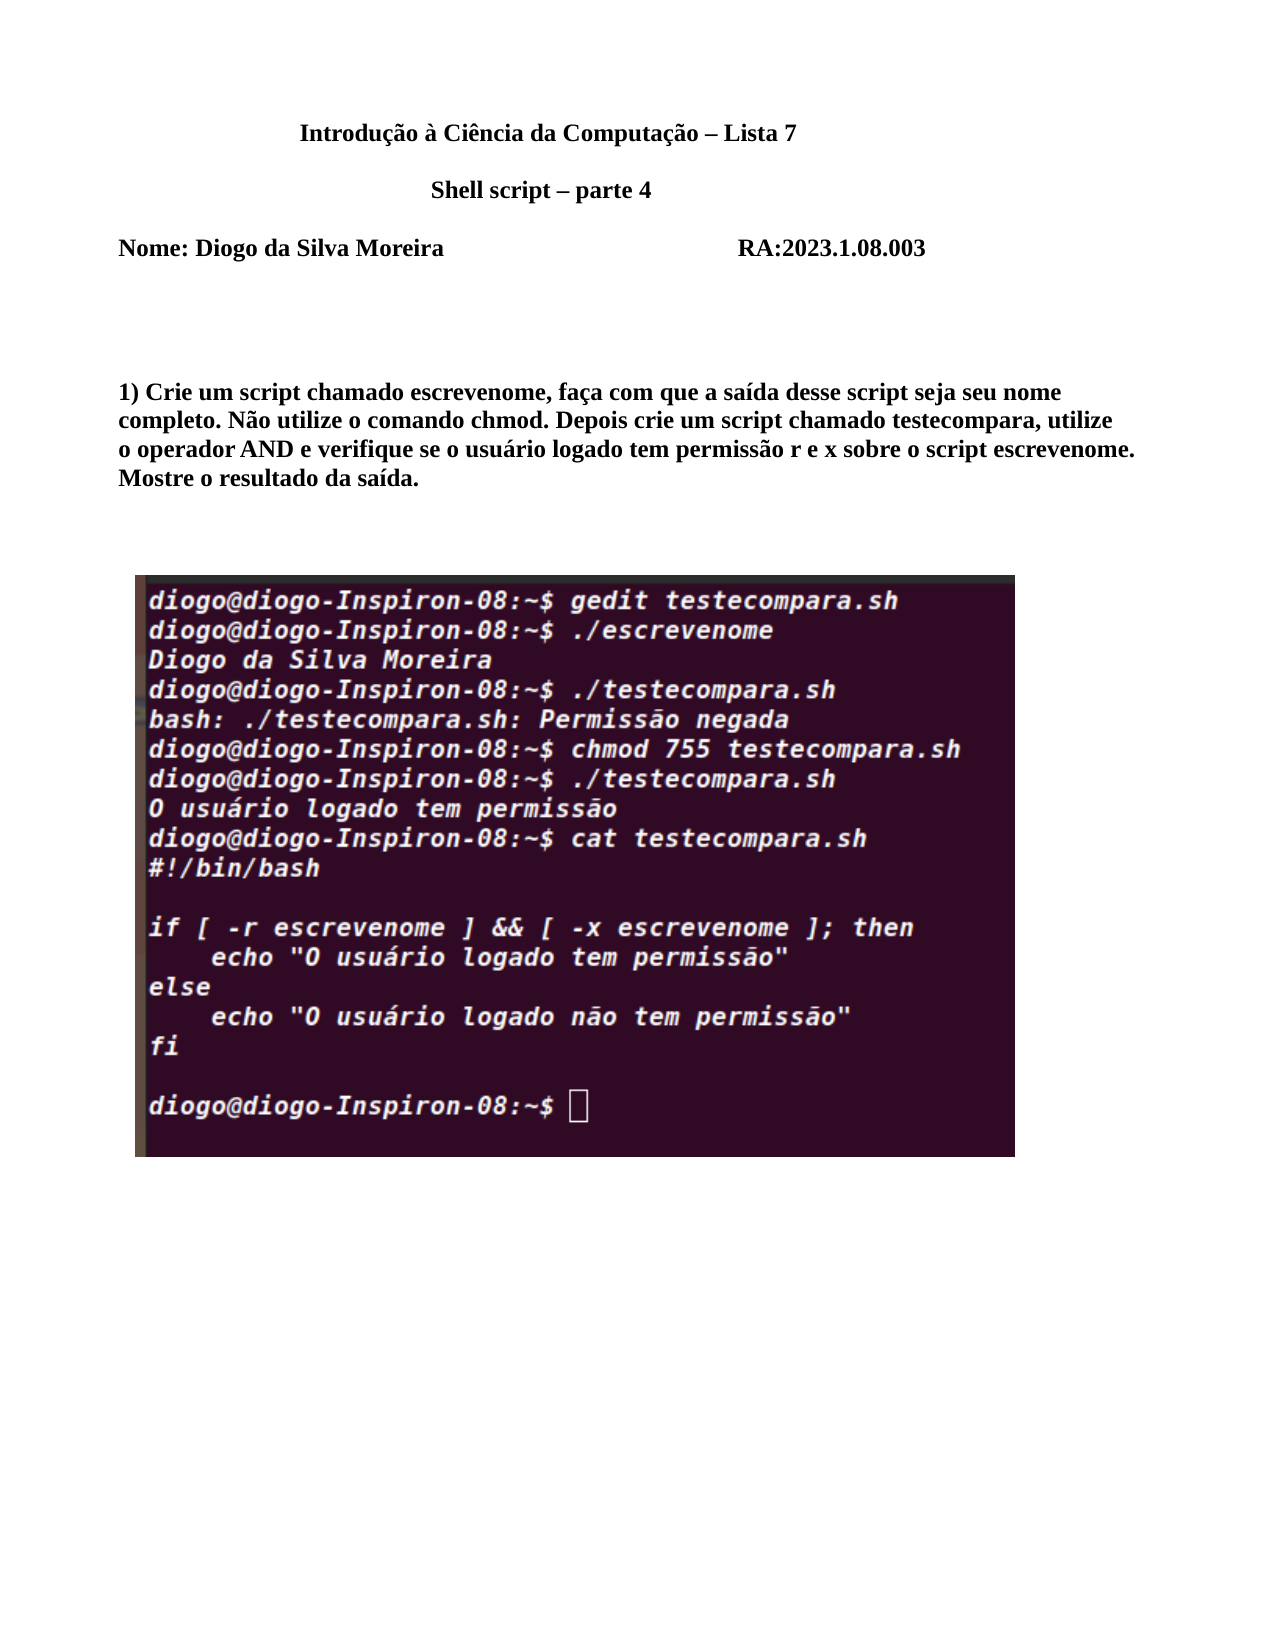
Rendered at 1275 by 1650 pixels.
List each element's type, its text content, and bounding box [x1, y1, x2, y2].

text o operador AND e verifique se o usuário logado tem permissão r e x sobre o script escrevenome. [118, 434, 1157, 463]
text Introdução à Ciência da Computação – Lista 7 [118, 118, 1157, 147]
text 1) Crie um script chamado escrevenome, faça com que a saída desse script seja seu nome [118, 377, 1157, 406]
text Shell script – parte 4 [118, 176, 1157, 204]
text completo. Não utilize o comando chmod. Depois crie um script chamado testecompara, utilize [118, 406, 1157, 434]
text Nome: Diogo da Silva Moreira RA:2023.1.08.003 [118, 233, 1157, 262]
picture [135, 575, 1015, 1157]
text Mostre o resultado da saída. [118, 463, 1157, 492]
